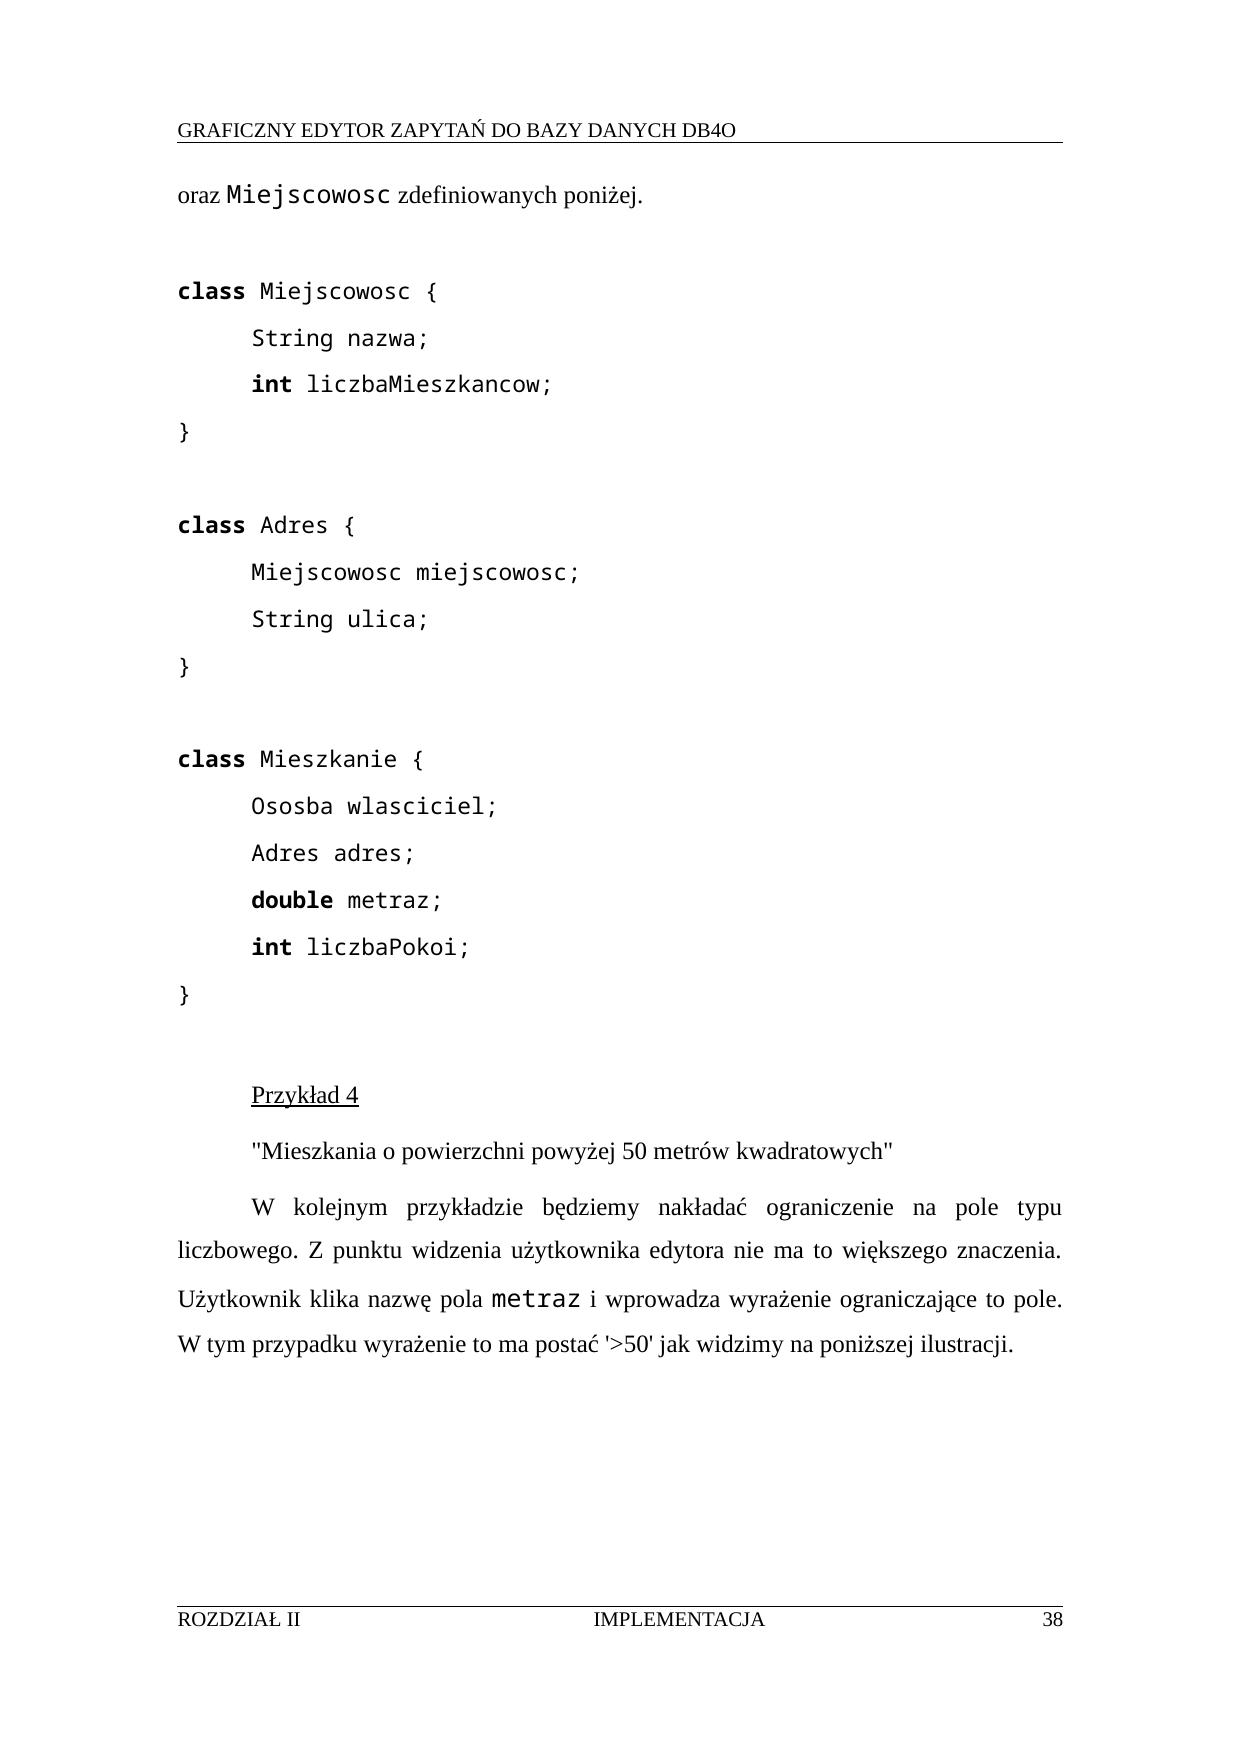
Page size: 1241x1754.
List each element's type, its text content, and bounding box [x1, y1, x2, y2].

text Ososba wlasciciel; [177, 790, 1063, 822]
text oraz Miejscowosc zdefiniowanych poniżej. [177, 177, 1063, 211]
text } [177, 650, 1063, 681]
text "Mieszkania o powierzchni powyżej 50 metrów kwadratowych" [177, 1136, 1063, 1165]
text Przykład 4 [177, 1080, 1063, 1109]
text int liczbaPokoi; [177, 931, 1063, 962]
text class Adres { [177, 509, 1063, 540]
text Adres adres; [177, 837, 1063, 868]
text } [177, 978, 1063, 1009]
text W kolejnym przykładzie będziemy nakładać ograniczenie na pole typu liczbowego. Z punktu widzenia użytkownika edytora nie ma to większego znaczenia. Użytkownik klika nazwę pola metraz i wprowadza wyrażenie ograniczające to pole. W tym przypadku wyrażenie to ma postać '>50' jak widzimy na poniższej ilustracji. [177, 1192, 1063, 1358]
text double metraz; [177, 884, 1063, 915]
text } [177, 415, 1063, 447]
text String nazwa; [177, 322, 1063, 353]
text class Miejscowosc { [177, 275, 1063, 306]
text int liczbaMieszkancow; [177, 368, 1063, 400]
text class Mieszkanie { [177, 743, 1063, 775]
text String ulica; [177, 603, 1063, 634]
text Miejscowosc miejscowosc; [177, 556, 1063, 587]
